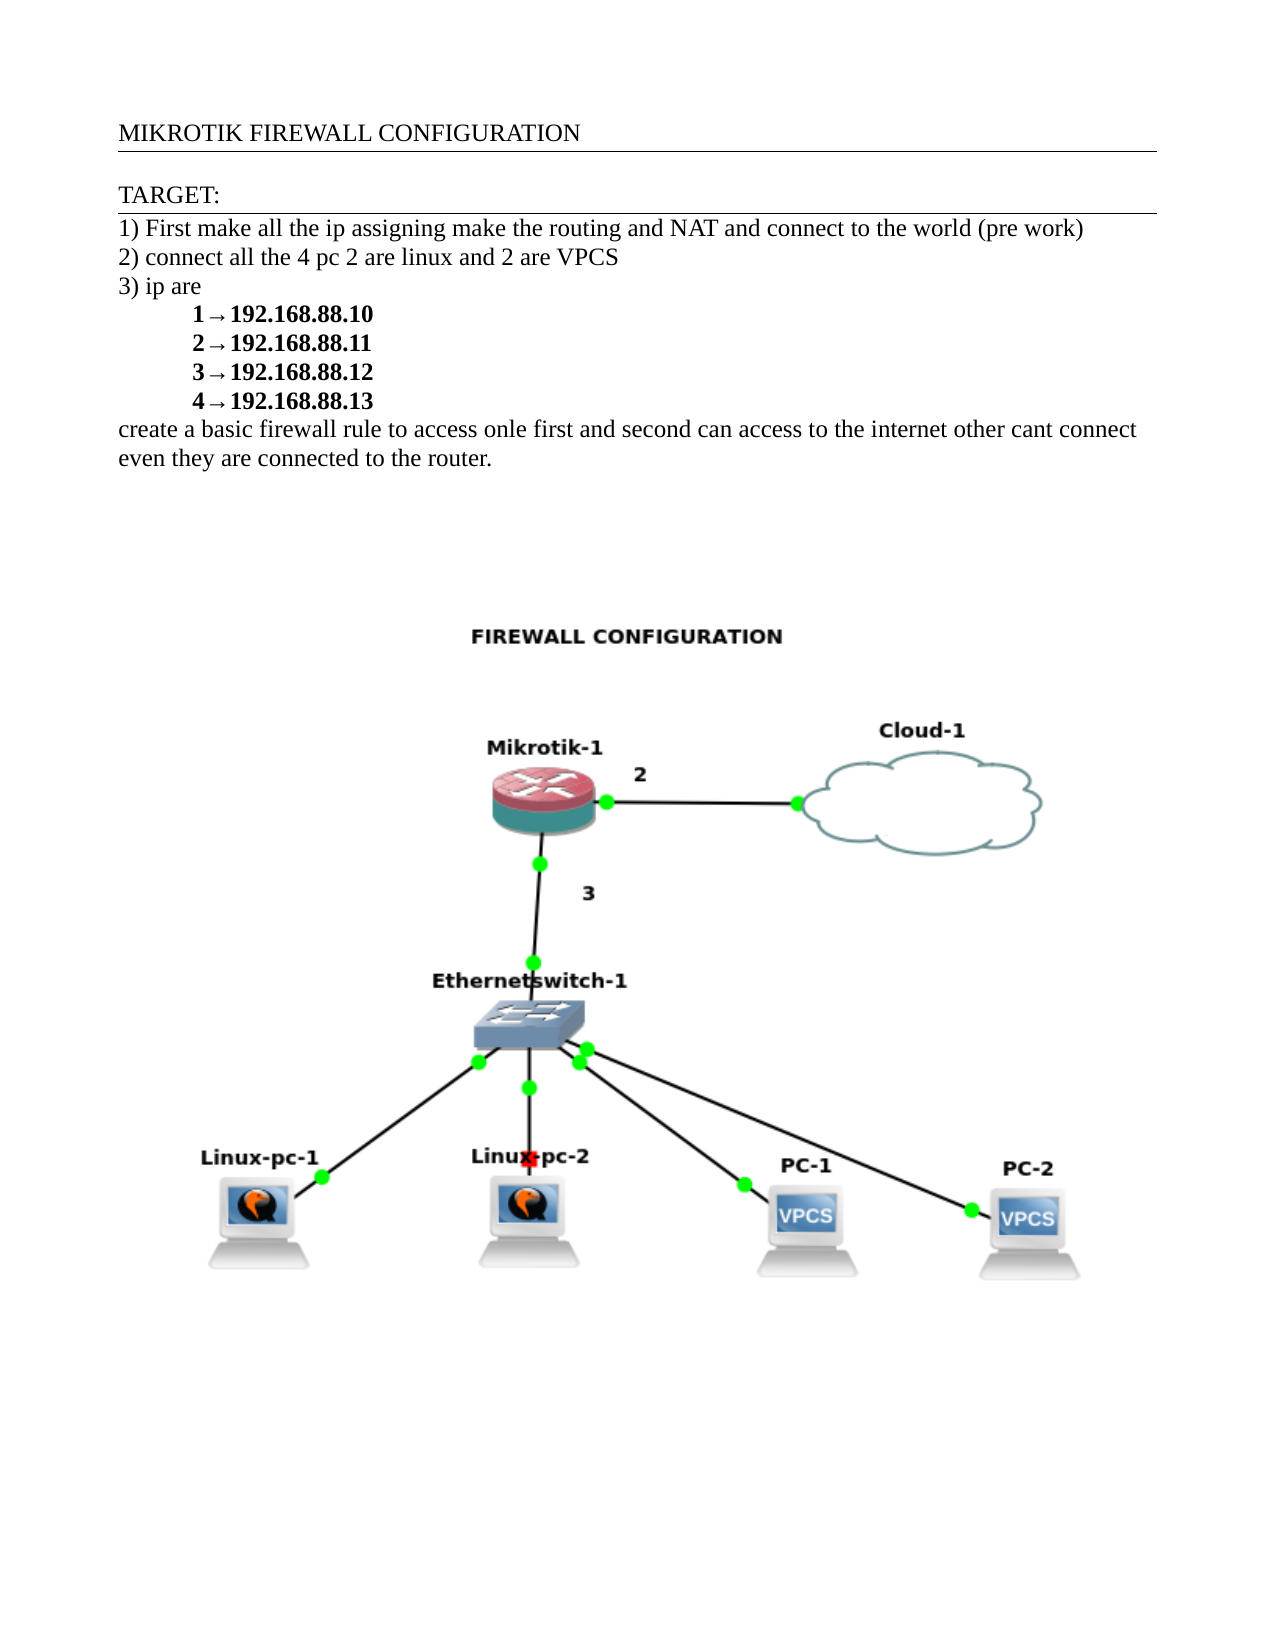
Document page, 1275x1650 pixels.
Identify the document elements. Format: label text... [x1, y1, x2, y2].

text MIKROTIK FIREWALL CONFIGURATION [118, 118, 1157, 151]
text 2→192.168.88.11 [118, 328, 1157, 357]
picture [163, 587, 1112, 1312]
text 1→192.168.88.10 [118, 299, 1157, 328]
text 1) First make all the ip assigning make the routing and NAT and connect to the world (pre work) [118, 214, 1157, 242]
text 3→192.168.88.12 [118, 357, 1157, 386]
text 2) connect all the 4 pc 2 are linux and 2 are VPCS [118, 242, 1157, 271]
text create a basic firewall rule to access onle first and second can access to the internet other cant connect even they are connected to the router. [118, 414, 1157, 472]
text 3) ip are [118, 271, 1157, 299]
text TARGET: [118, 180, 1157, 213]
text 4→192.168.88.13 [118, 386, 1157, 414]
